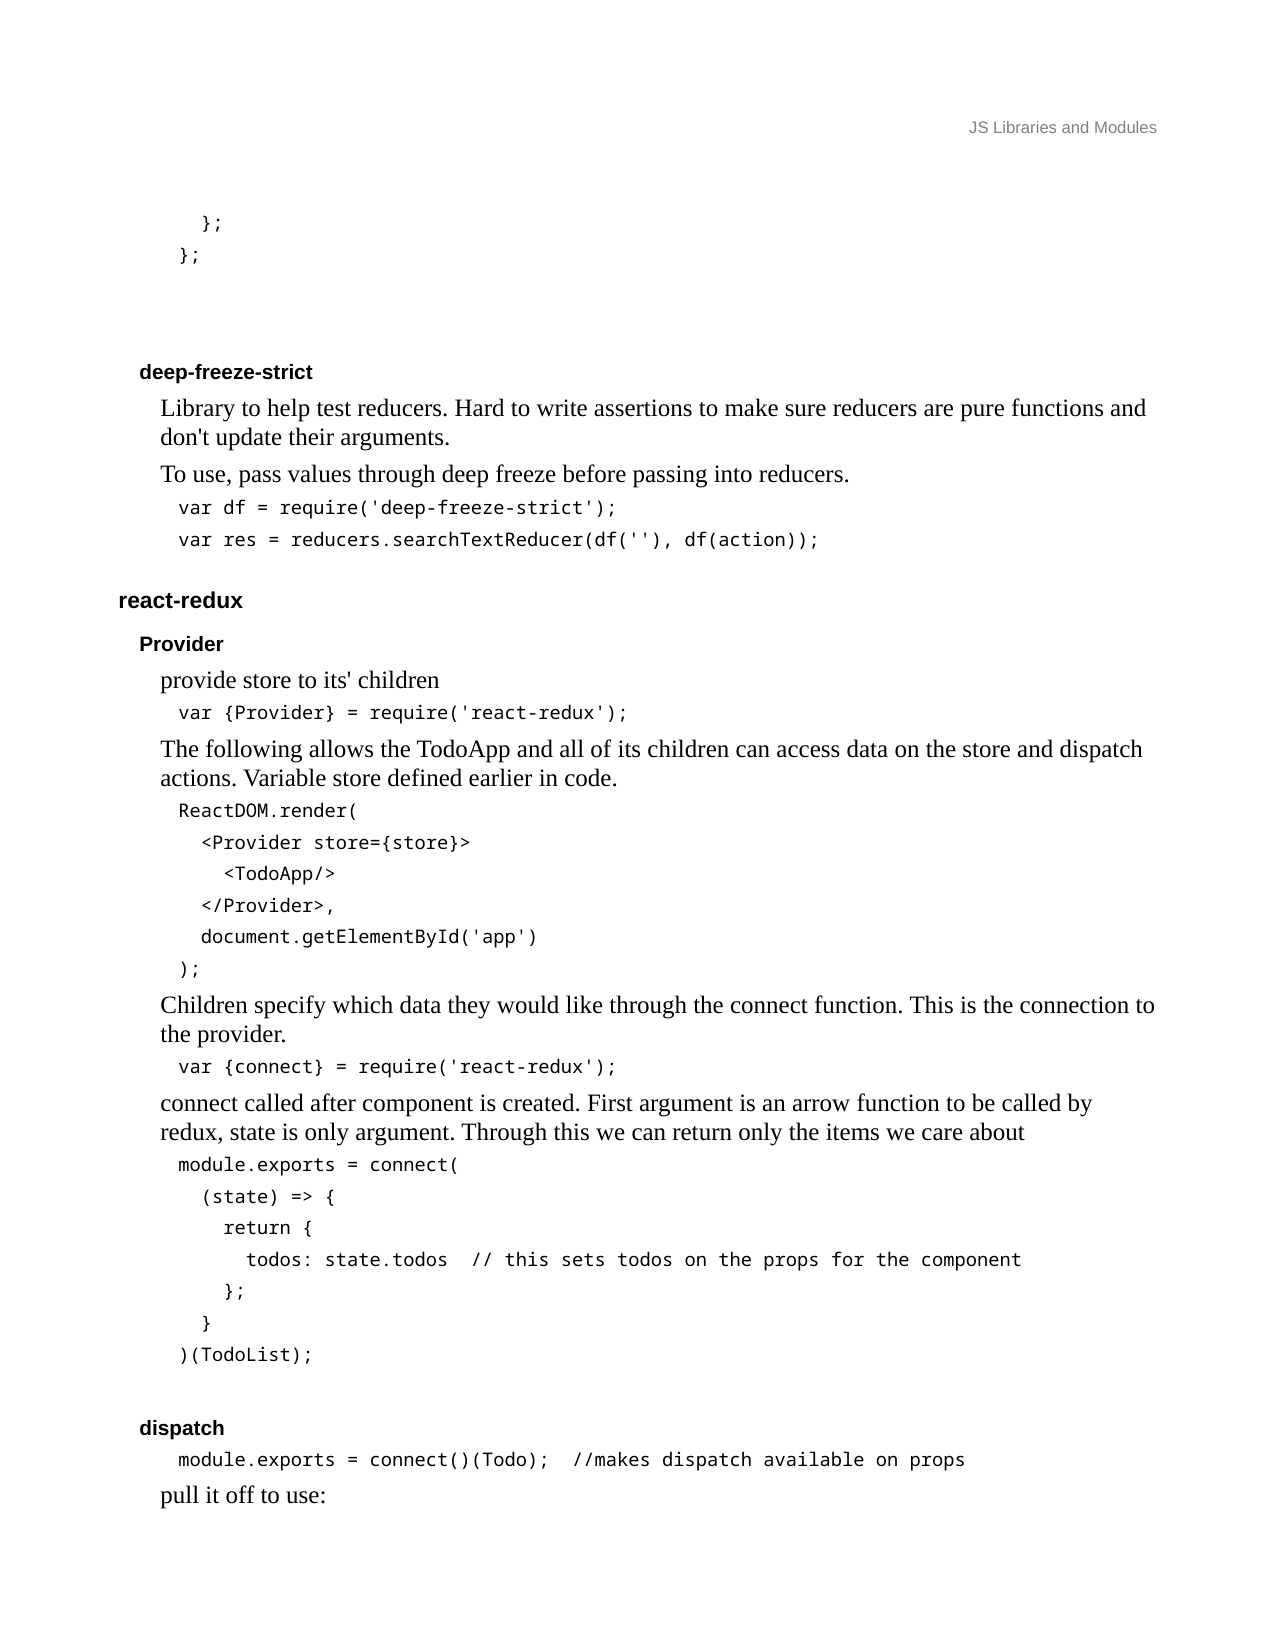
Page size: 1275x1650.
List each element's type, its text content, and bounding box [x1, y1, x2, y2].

subtitle deep-freeze-strict [139, 360, 1157, 384]
text )(TodoList); [178, 1341, 1157, 1366]
text var {Provider} = require('react-redux'); [178, 699, 1157, 725]
text }; [178, 1278, 1157, 1303]
text connect called after component is created. First argument is an arrow function to be called by redux, state is only argument. Through this we can return only the items we care about [160, 1088, 1157, 1145]
text todos: state.todos // this sets todos on the props for the component [178, 1246, 1157, 1272]
subtitle Provider [139, 632, 1157, 656]
text <TodoApp/> [178, 861, 1157, 886]
text document.getElementById('app') [178, 924, 1157, 949]
text }; [178, 241, 1157, 267]
text module.exports = connect( [178, 1151, 1157, 1177]
text pull it off to use: [160, 1480, 1157, 1509]
text Children specify which data they would like through the connect function. This is the connection to the provider. [160, 990, 1157, 1047]
text <Provider store={store}> [178, 829, 1157, 855]
text </Provider>, [178, 892, 1157, 918]
text ReactDOM.render( [178, 798, 1157, 823]
text module.exports = connect()(Todo); //makes dispatch available on props [178, 1446, 1157, 1471]
subtitle react-redux [118, 587, 1157, 614]
text To use, pass values through deep freeze before passing into reducers. [160, 459, 1157, 488]
text The following allows the TodoApp and all of its children can access data on the store and dispatch actions. Variable store defined earlier in code. [160, 734, 1157, 792]
text Library to help test reducers. Hard to write assertions to make sure reducers are pure functions and don't update their arguments. [160, 393, 1157, 451]
text var res = reducers.searchTextReducer(df(''), df(action)); [178, 526, 1157, 551]
text var {connect} = require('react-redux'); [178, 1053, 1157, 1079]
text var df = require('deep-freeze-strict'); [178, 494, 1157, 520]
text }; [178, 210, 1157, 235]
text (state) => { [178, 1183, 1157, 1208]
subtitle dispatch [139, 1416, 1157, 1440]
text provide store to its' children [160, 665, 1157, 693]
text return { [178, 1214, 1157, 1240]
text ); [178, 955, 1157, 981]
text } [178, 1309, 1157, 1335]
